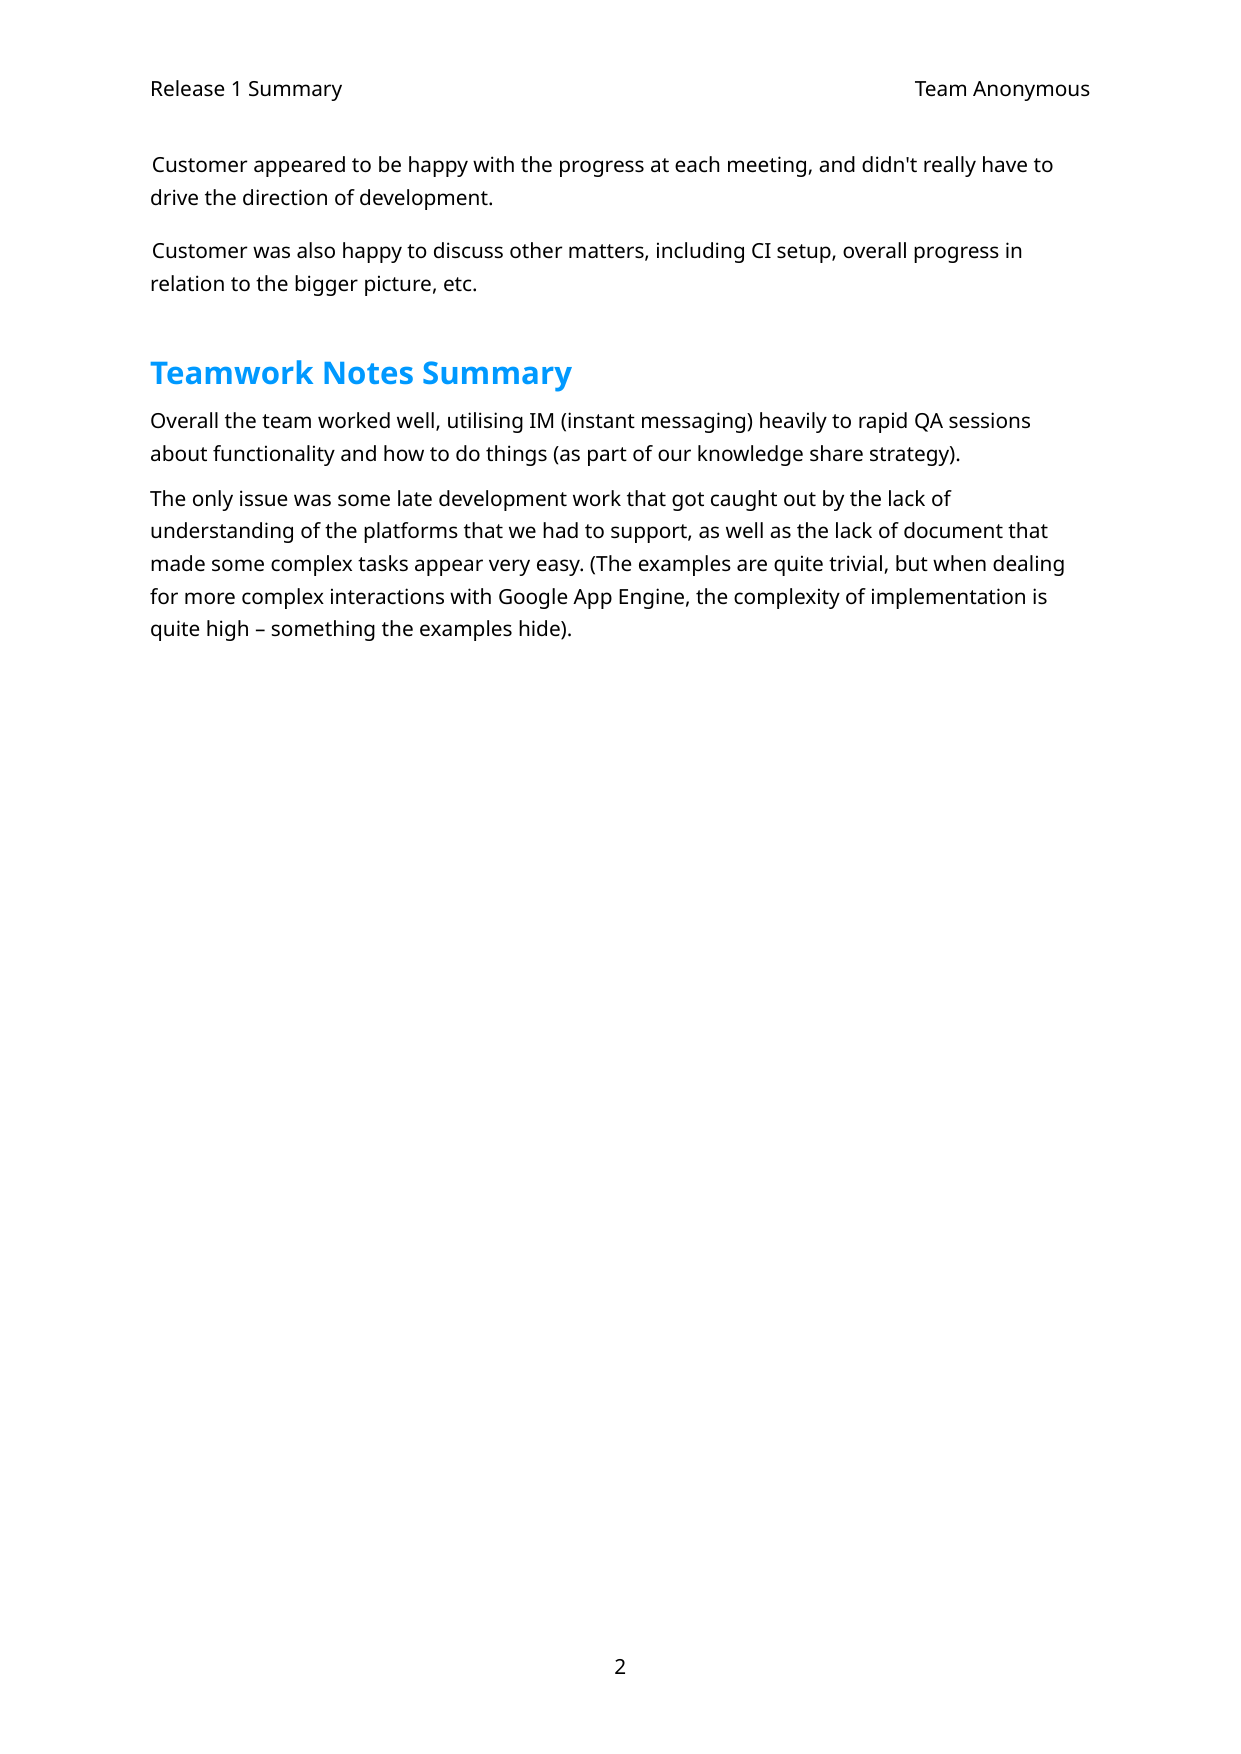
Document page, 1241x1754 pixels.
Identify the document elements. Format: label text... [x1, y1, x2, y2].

text Customer appeared to be happy with the progress at each meeting, and didn't really have to drive the direction of development. [150, 150, 1090, 211]
text Overall the team worked well, utilising IM (instant messaging) heavily to rapid QA sessions about functionality and how to do things (as part of our knowledge share strategy). [150, 406, 1090, 467]
subtitle Teamwork Notes Summary [150, 351, 1090, 394]
text Customer was also happy to discuss other matters, including CI setup, overall progress in relation to the bigger picture, etc. [150, 236, 1090, 297]
text The only issue was some late development work that got caught out by the lack of understanding of the platforms that we had to support, as well as the lack of document that made some complex tasks appear very easy. (The examples are quite trivial, but when dealing for more complex interactions with Google App Engine, the complexity of implementation is quite high – something the examples hide). [150, 484, 1090, 643]
